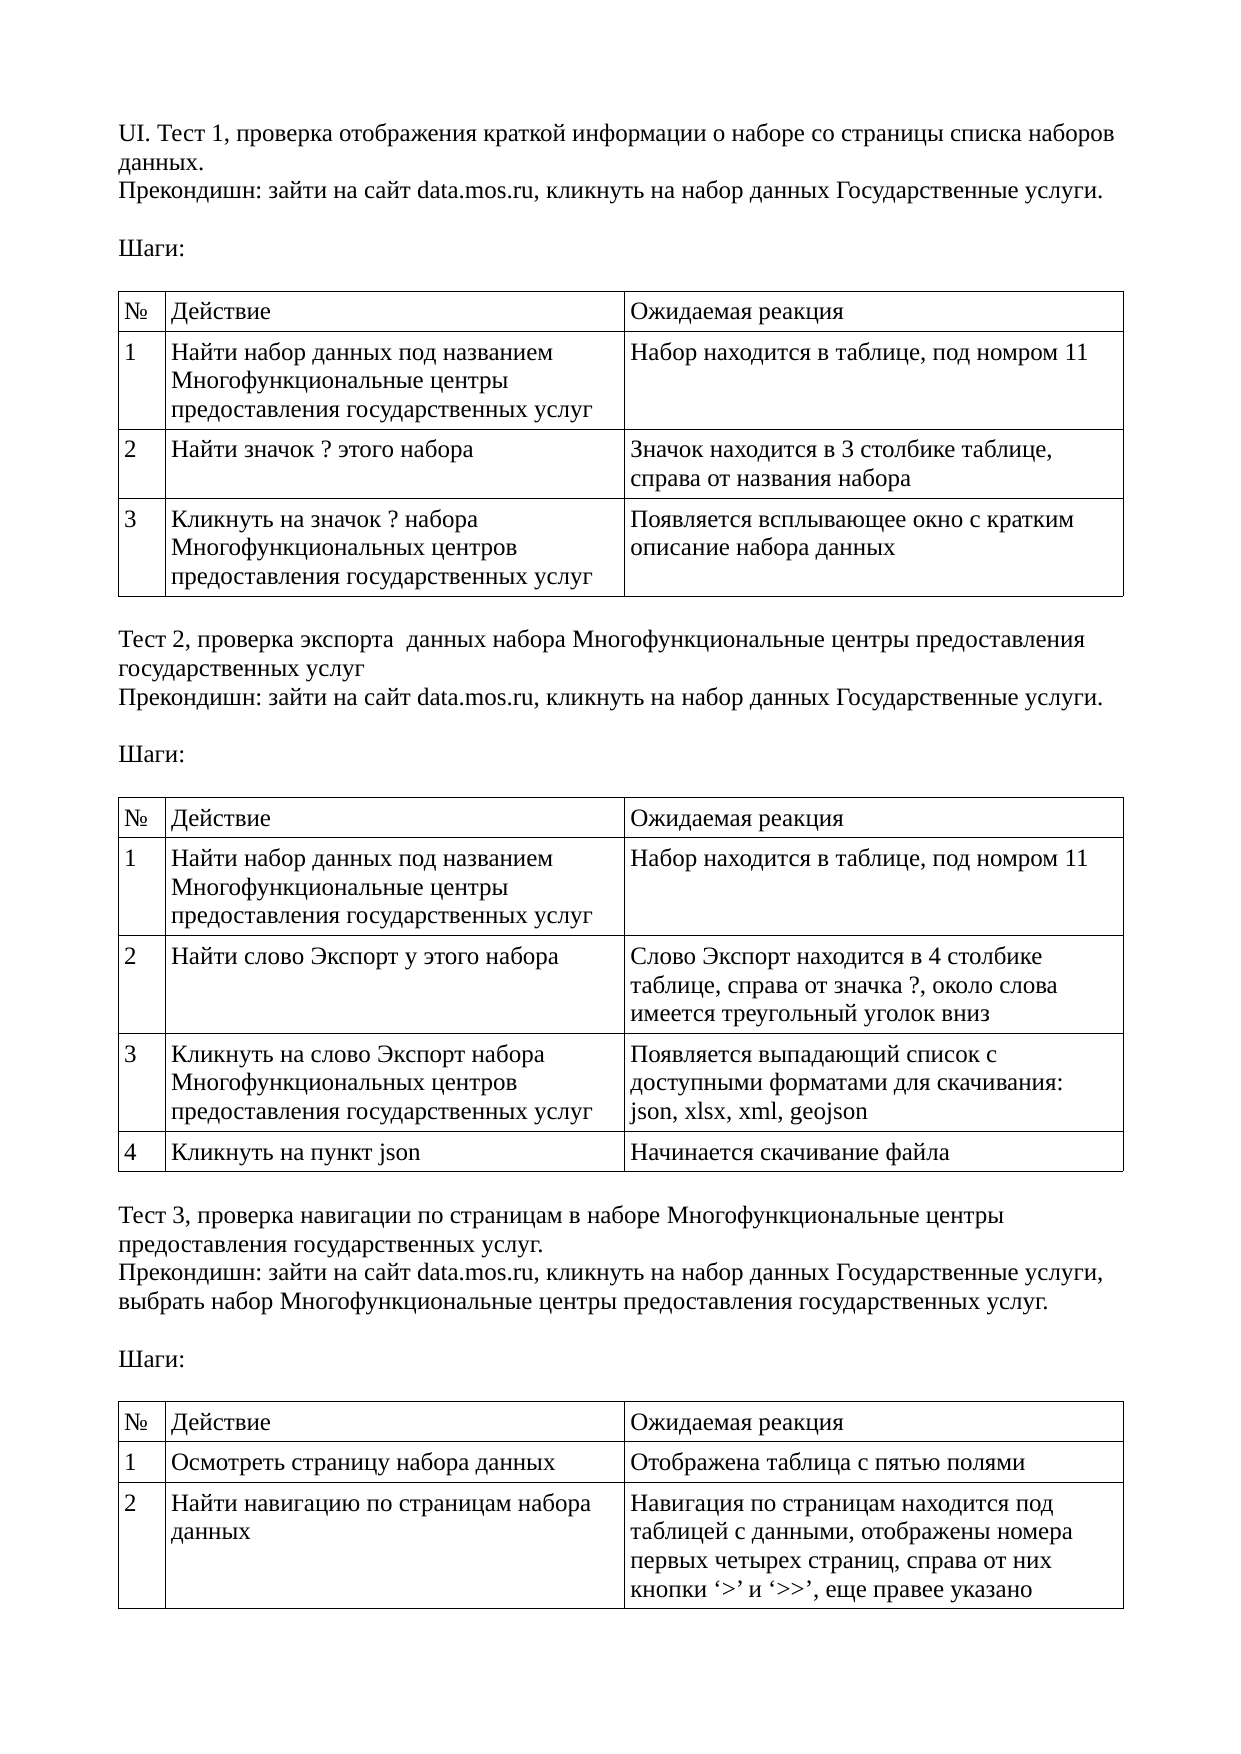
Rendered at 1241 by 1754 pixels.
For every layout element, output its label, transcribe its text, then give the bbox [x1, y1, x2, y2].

table_cell Осмотреть страницу набора данных [166, 1442, 624, 1482]
table_cell 1 [119, 838, 165, 935]
table_cell 2 [119, 1483, 165, 1608]
table_header Ожидаемая реакция [625, 798, 1123, 837]
table_cell Набор находится в таблице, под номром 11 [625, 838, 1123, 935]
table_header № [119, 1402, 165, 1441]
table_header № [119, 292, 165, 331]
table_cell Навигация по страницам находится под таблицей с данными, отображены номера первых четырех страниц, справа от них кнопки ‘>’ и ‘>>’, еще правее указано [625, 1483, 1123, 1608]
table_header Действие [166, 292, 624, 331]
table_cell 3 [119, 1034, 165, 1131]
text Шаги: [118, 233, 1122, 262]
table_cell Начинается скачивание файла [625, 1132, 1123, 1171]
text Прекондишн: зайти на сайт data.mos.ru, кликнуть на набор данных Государственные услуги. [118, 176, 1122, 204]
table_header Действие [166, 798, 624, 837]
table_cell 2 [119, 936, 165, 1033]
table_cell 3 [119, 499, 165, 596]
table_cell Набор находится в таблице, под номром 11 [625, 332, 1123, 429]
table_header Действие [166, 1402, 624, 1441]
text Шаги: [118, 739, 1122, 768]
table_cell Найти набор данных под названием Многофункциональные центры предоставления государственных услуг [166, 332, 624, 429]
table_cell 1 [119, 1442, 165, 1482]
text Тест 3, проверка навигации по страницам в наборе Многофункциональные центры предоставления государственных услуг. [118, 1200, 1122, 1257]
table_cell 4 [119, 1132, 165, 1171]
table_cell Появляется выпадающий список с доступными форматами для скачивания: json, xlsx, xml, geojson [625, 1034, 1123, 1131]
text Тест 2, проверка экспорта данных набора Многофункциональные центры предоставления государственных услуг [118, 624, 1122, 682]
table_cell Найти слово Экспорт у этого набора [166, 936, 624, 1033]
table_header Ожидаемая реакция [625, 292, 1123, 331]
table_cell Найти навигацию по страницам набора данных [166, 1483, 624, 1608]
table_header № [119, 798, 165, 837]
table_cell Найти значок ? этого набора [166, 430, 624, 498]
table_cell Появляется всплывающее окно с кратким описание набора данных [625, 499, 1123, 596]
table_cell Найти набор данных под названием Многофункциональные центры предоставления государственных услуг [166, 838, 624, 935]
text Прекондишн: зайти на сайт data.mos.ru, кликнуть на набор данных Государственные услуги, выбрать набор Многофункциональные центры предоставления государственных услуг. [118, 1257, 1122, 1315]
table_cell 2 [119, 430, 165, 498]
table_cell Кликнуть на слово Экспорт набора Многофункциональных центров предоставления государственных услуг [166, 1034, 624, 1131]
table_cell Отображена таблица с пятью полями [625, 1442, 1123, 1482]
table_header Ожидаемая реакция [625, 1402, 1123, 1441]
text UI. Тест 1, проверка отображения краткой информации о наборе со страницы списка наборов данных. [118, 118, 1122, 176]
table_cell Слово Экспорт находится в 4 столбике таблице, справа от значка ?, около слова имеется треугольный уголок вниз [625, 936, 1123, 1033]
text Прекондишн: зайти на сайт data.mos.ru, кликнуть на набор данных Государственные услуги. [118, 682, 1122, 711]
table_cell Кликнуть на пункт json [166, 1132, 624, 1171]
text Шаги: [118, 1344, 1122, 1372]
table_cell Значок находится в 3 столбике таблице, справа от названия набора [625, 430, 1123, 498]
table_cell Кликнуть на значок ? набора Многофункциональных центров предоставления государственных услуг [166, 499, 624, 596]
table_cell 1 [119, 332, 165, 429]
